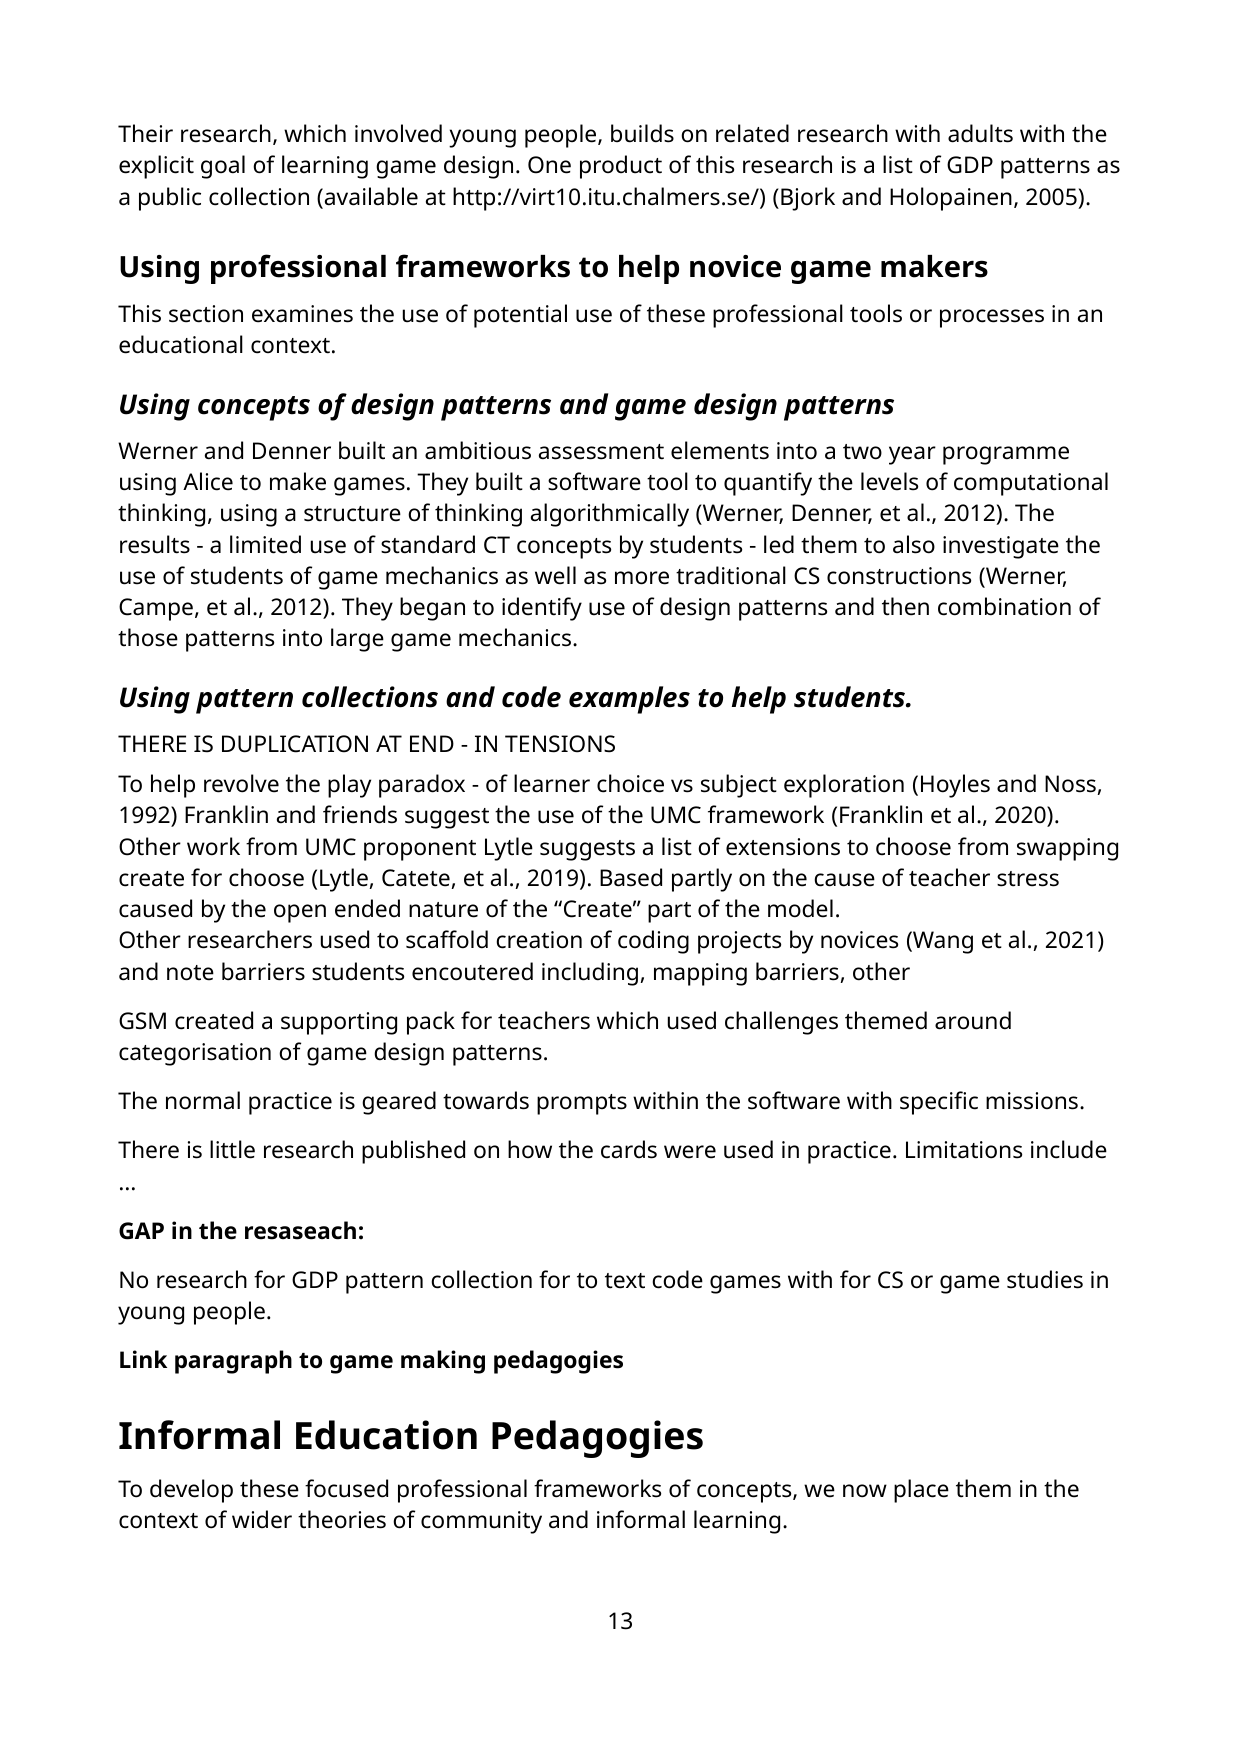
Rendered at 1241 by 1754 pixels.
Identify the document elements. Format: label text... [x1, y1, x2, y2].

text The normal practice is geared towards prompts within the software with specific missions. [118, 1085, 1122, 1117]
text GAP in the resaseach: [118, 1215, 1122, 1246]
text Link paragraph to game making pedagogies [118, 1344, 1122, 1376]
text GSM created a supporting pack for teachers which used challenges themed around categorisation of game design patterns. [118, 1005, 1122, 1067]
text To develop these focused professional frameworks of concepts, we now place them in the context of wider theories of community and informal learning. [118, 1473, 1122, 1536]
text THERE IS DUPLICATION AT END - IN TENSIONS [118, 728, 1122, 759]
subtitle Informal Education Pedagogies [118, 1410, 1122, 1461]
subtitle Using concepts of design patterns and game design patterns [118, 386, 1122, 422]
text No research for GDP pattern collection for to text code games with for CS or game studies in young people. [118, 1264, 1122, 1327]
text To help revolve the play paradox - of learner choice vs subject exploration (Hoyles and Noss, 1992) Franklin and friends suggest the use of the UMC framework (Franklin et al., 2020). Other work from UMC proponent Lytle suggests a list of extensions to choose from swapping create for choose (Lytle, Catete, et al., 2019). Based partly on the cause of teacher stress caused by the open ended nature of the “Create” part of the model. Other researchers used to scaffold creation of coding projects by novices (Wang et al., 2021) and note barriers students encoutered including, mapping barriers, other [118, 768, 1122, 987]
subtitle Using professional frameworks to help novice game makers [118, 246, 1122, 286]
subtitle Using pattern collections and code examples to help students. [118, 679, 1122, 716]
text Their research, which involved young people, builds on related research with adults with the explicit goal of learning game design. One product of this research is a list of GDP patterns as a public collection (available at http://virt10.itu.chalmers.se/) (Bjork and Holopainen, 2005). [118, 118, 1122, 212]
text This section examines the use of potential use of these professional tools or processes in an educational context. [118, 298, 1122, 361]
text There is little research published on how the cards were used in practice. Limitations include … [118, 1134, 1122, 1197]
text Werner and Denner built an ambitious assessment elements into a two year programme using Alice to make games. They built a software tool to quantify the levels of computational thinking, using a structure of thinking algorithmically (Werner, Denner, et al., 2012). The results - a limited use of standard CT concepts by students - led them to also investigate the use of students of game mechanics as well as more traditional CS constructions (Werner, Campe, et al., 2012). They began to identify use of design patterns and then combination of those patterns into large game mechanics. [118, 435, 1122, 654]
